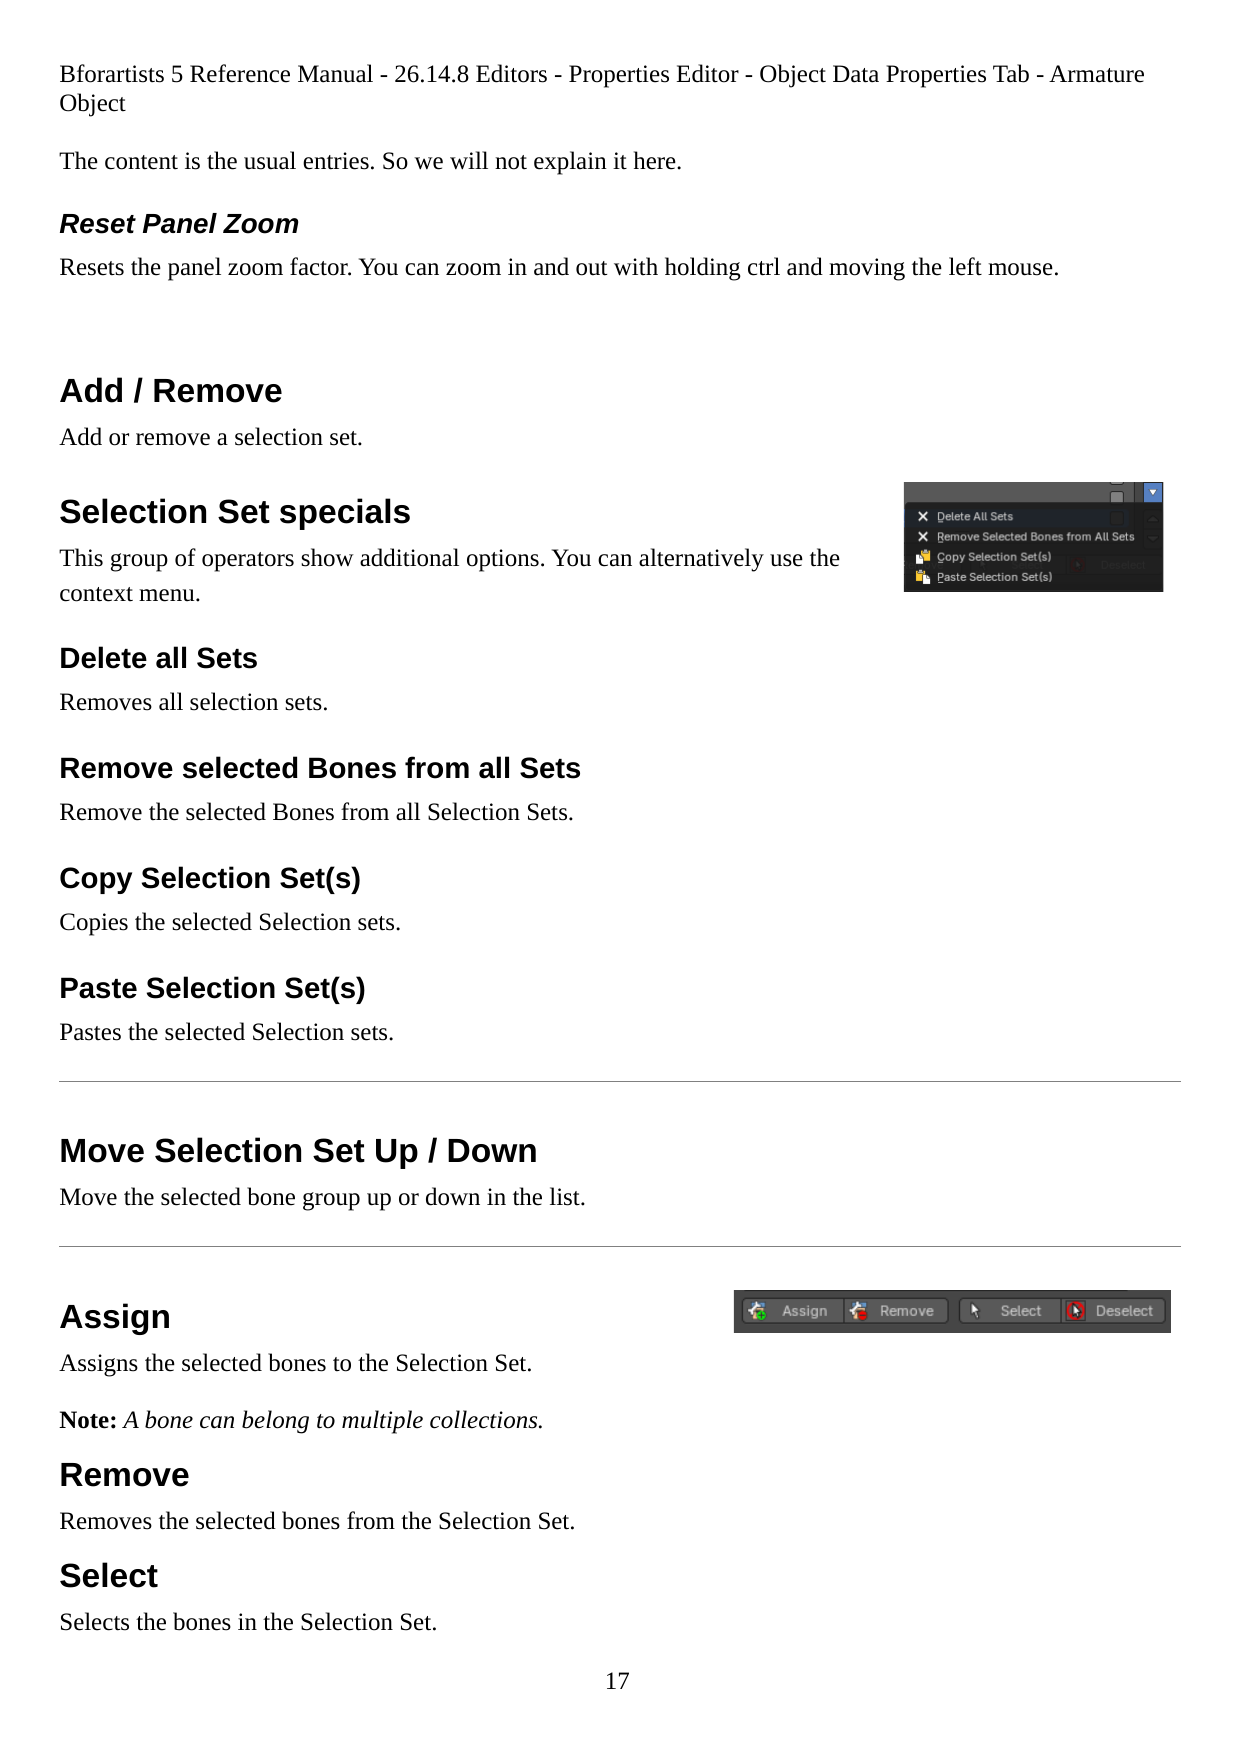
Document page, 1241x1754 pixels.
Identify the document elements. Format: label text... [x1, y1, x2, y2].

subtitle Select [59, 1555, 1181, 1594]
text Removes all selection sets. [59, 687, 1181, 716]
text Move the selected bone group up or down in the list. [59, 1182, 1181, 1211]
subtitle Remove selected Bones from all Sets [59, 751, 1181, 785]
text The content is the usual entries. So we will not explain it here. [59, 146, 1181, 175]
text Removes the selected bones from the Selection Set. [59, 1506, 1181, 1534]
subtitle Paste Selection Set(s) [59, 971, 1181, 1005]
subtitle Delete all Sets [59, 641, 1181, 675]
subtitle Move Selection Set Up / Down [59, 1131, 1181, 1170]
text This group of operators show additional options. You can alternatively use the context menu. [59, 543, 1181, 606]
picture [903, 482, 1164, 592]
text Resets the panel zoom factor. You can zoom in and out with holding ctrl and moving the left mouse. [59, 252, 1181, 281]
subtitle Selection Set specials [59, 492, 903, 531]
subtitle [1164, 492, 1181, 531]
subtitle Reset Panel Zoom [59, 208, 1181, 239]
subtitle Add / Remove [59, 371, 1181, 409]
text Selects the bones in the Selection Set. [59, 1607, 1181, 1635]
text Copies the selected Selection sets. [59, 907, 1181, 936]
picture [733, 1290, 1171, 1333]
text Assigns the selected bones to the Selection Set. [59, 1348, 1181, 1376]
subtitle Remove [59, 1455, 1181, 1493]
text Pastes the selected Selection sets. [59, 1017, 1181, 1046]
text Add or remove a selection set. [59, 422, 1181, 451]
text Remove the selected Bones from all Selection Sets. [59, 797, 1181, 826]
subtitle Assign [59, 1296, 1181, 1335]
subtitle Copy Selection Set(s) [59, 861, 1181, 895]
text Note: A bone can belong to multiple collections. [59, 1405, 1181, 1434]
